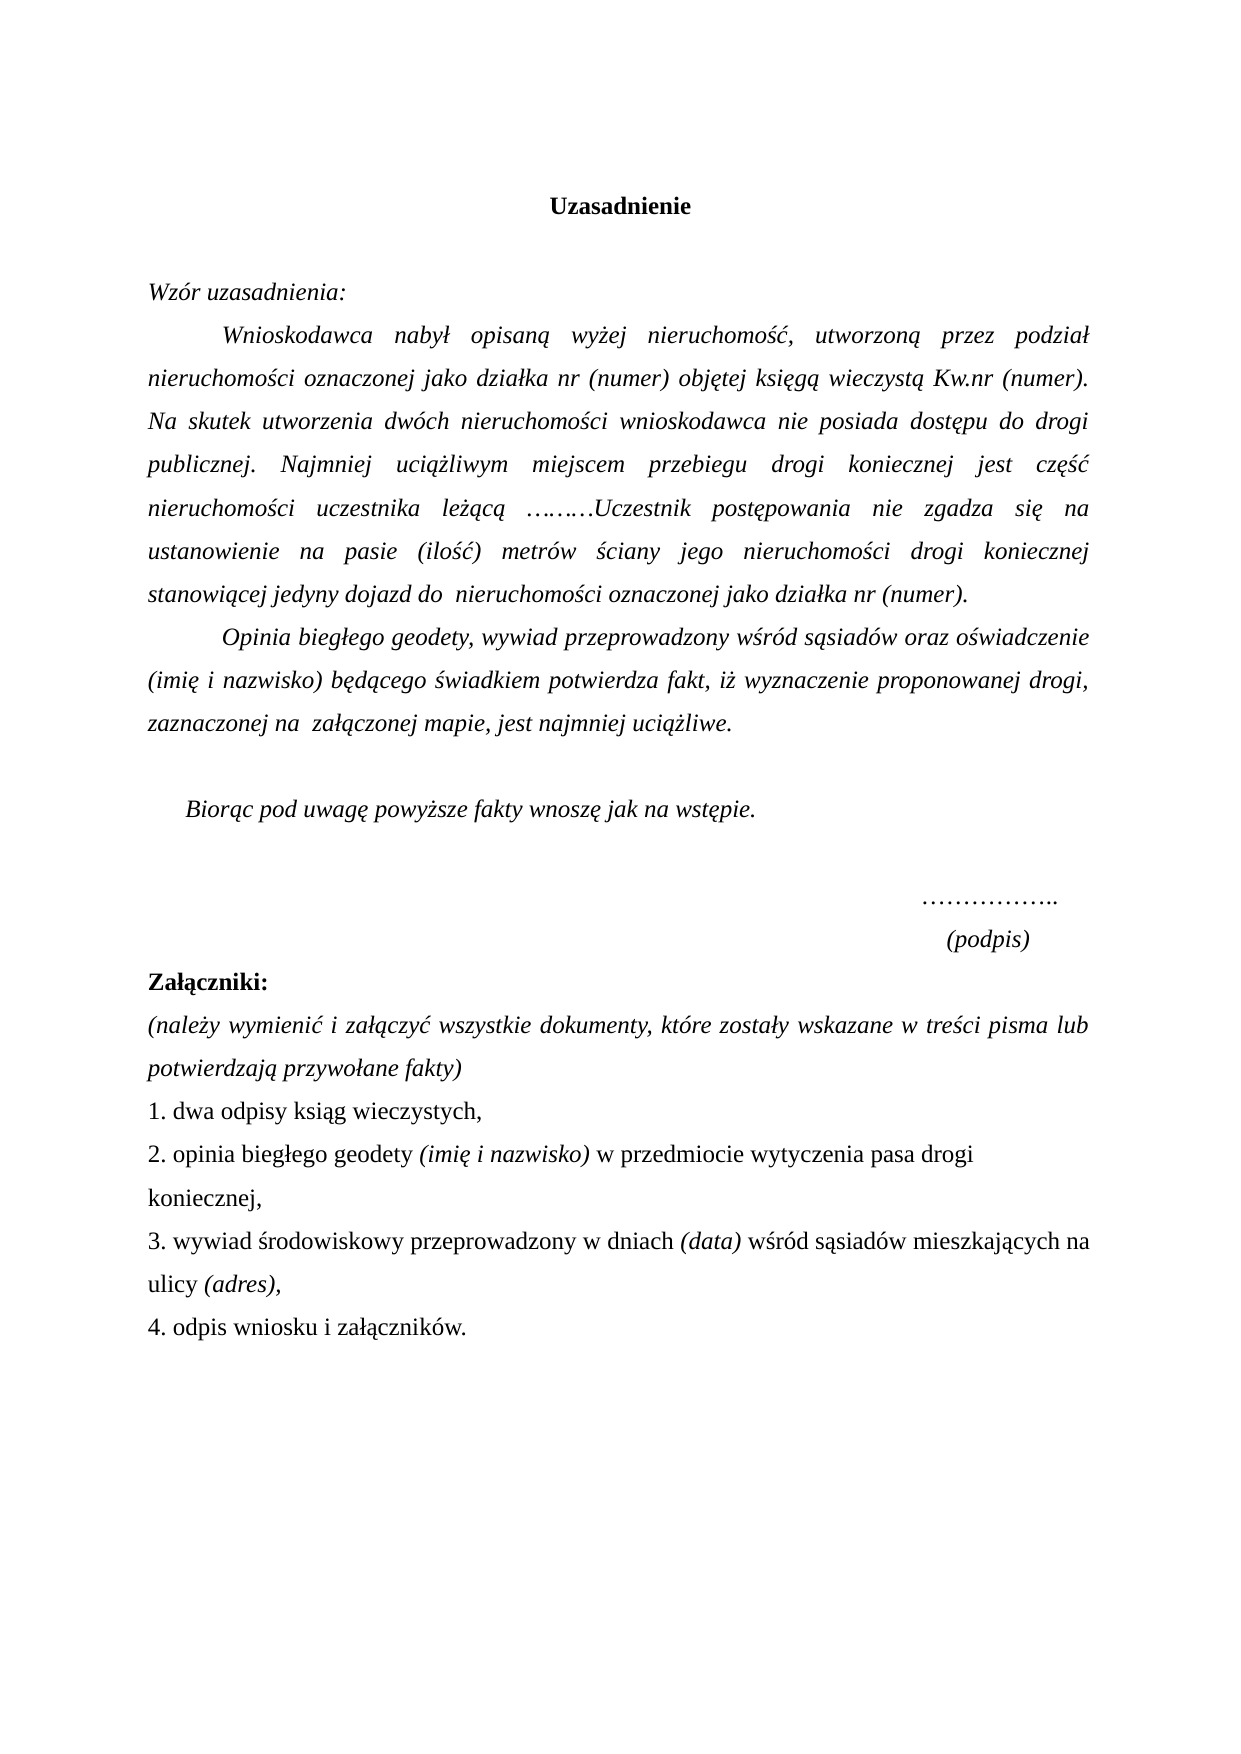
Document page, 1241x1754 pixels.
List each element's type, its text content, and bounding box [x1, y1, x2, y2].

text 1. dwa odpisy ksiąg wieczystych, 2. opinia biegłego geodety (imię i nazwisko) w przedmiocie wytyczenia pasa drogi koniecznej, [148, 1096, 1092, 1211]
text Uzasadnienie [148, 191, 1092, 219]
text Opinia biegłego geodety, wywiad przeprowadzony wśród sąsiadów oraz oświadczenie (imię i nazwisko) będącego świadkiem potwierdza fakt, iż wyznaczenie proponowanej drogi, zaznaczonej na załączonej mapie, jest najmniej uciążliwe. [148, 622, 1092, 737]
text Załączniki: [148, 967, 1092, 996]
text (należy wymienić i załączyć wszystkie dokumenty, które zostały wskazane w treści pisma lub potwierdzają przywołane fakty) [148, 1010, 1092, 1082]
text 4. odpis wniosku i załączników. [148, 1312, 1092, 1341]
text 3. wywiad środowiskowy przeprowadzony w dniach (data) wśród sąsiadów mieszkających na ulicy (adres), [148, 1226, 1092, 1298]
text Wnioskodawca nabył opisaną wyżej nieruchomość, utworzoną przez podział nieruchomości oznaczonej jako działka nr (numer) objętej księgą wieczystą Kw.nr (numer). Na skutek utworzenia dwóch nieruchomości wnioskodawca nie posiada dostępu do drogi publicznej. Najmniej uciążliwym miejscem przebiegu drogi koniecznej jest część nieruchomości uczestnika leżącą ………Uczestnik postępowania nie zgadza się na ustanowienie na pasie (ilość) metrów ściany jego nieruchomości drogi koniecznej stanowiącej jedyny dojazd do nieruchomości oznaczonej jako działka nr (numer). [148, 320, 1092, 608]
text Wzór uzasadnienia: [148, 277, 1092, 306]
text (podpis) [886, 924, 1092, 953]
text …………….. [886, 881, 1092, 909]
text Biorąc pod uwagę powyższe fakty wnoszę jak na wstępie. [148, 794, 1092, 823]
